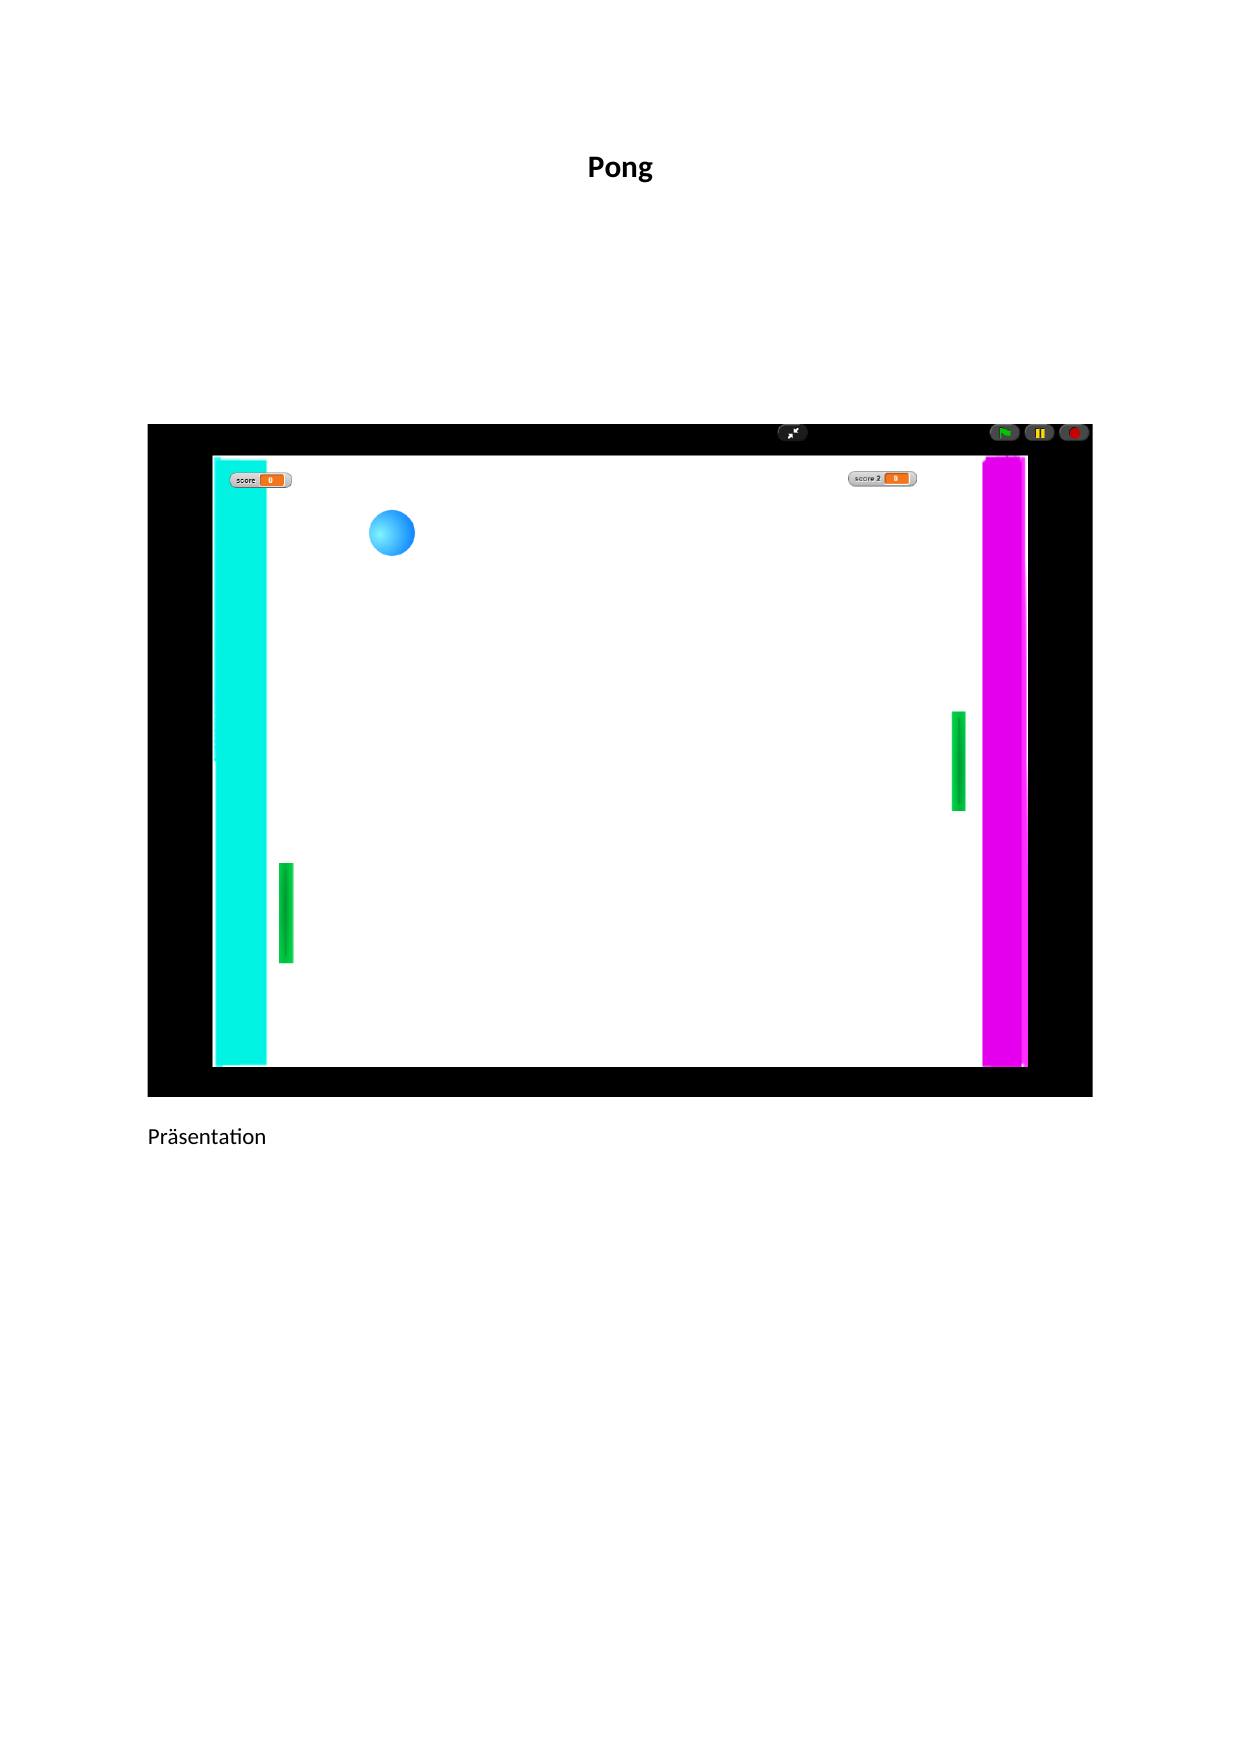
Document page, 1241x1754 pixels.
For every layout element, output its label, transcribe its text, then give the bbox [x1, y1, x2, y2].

text Präsentation [148, 1122, 1093, 1150]
text Pong [148, 148, 1093, 186]
